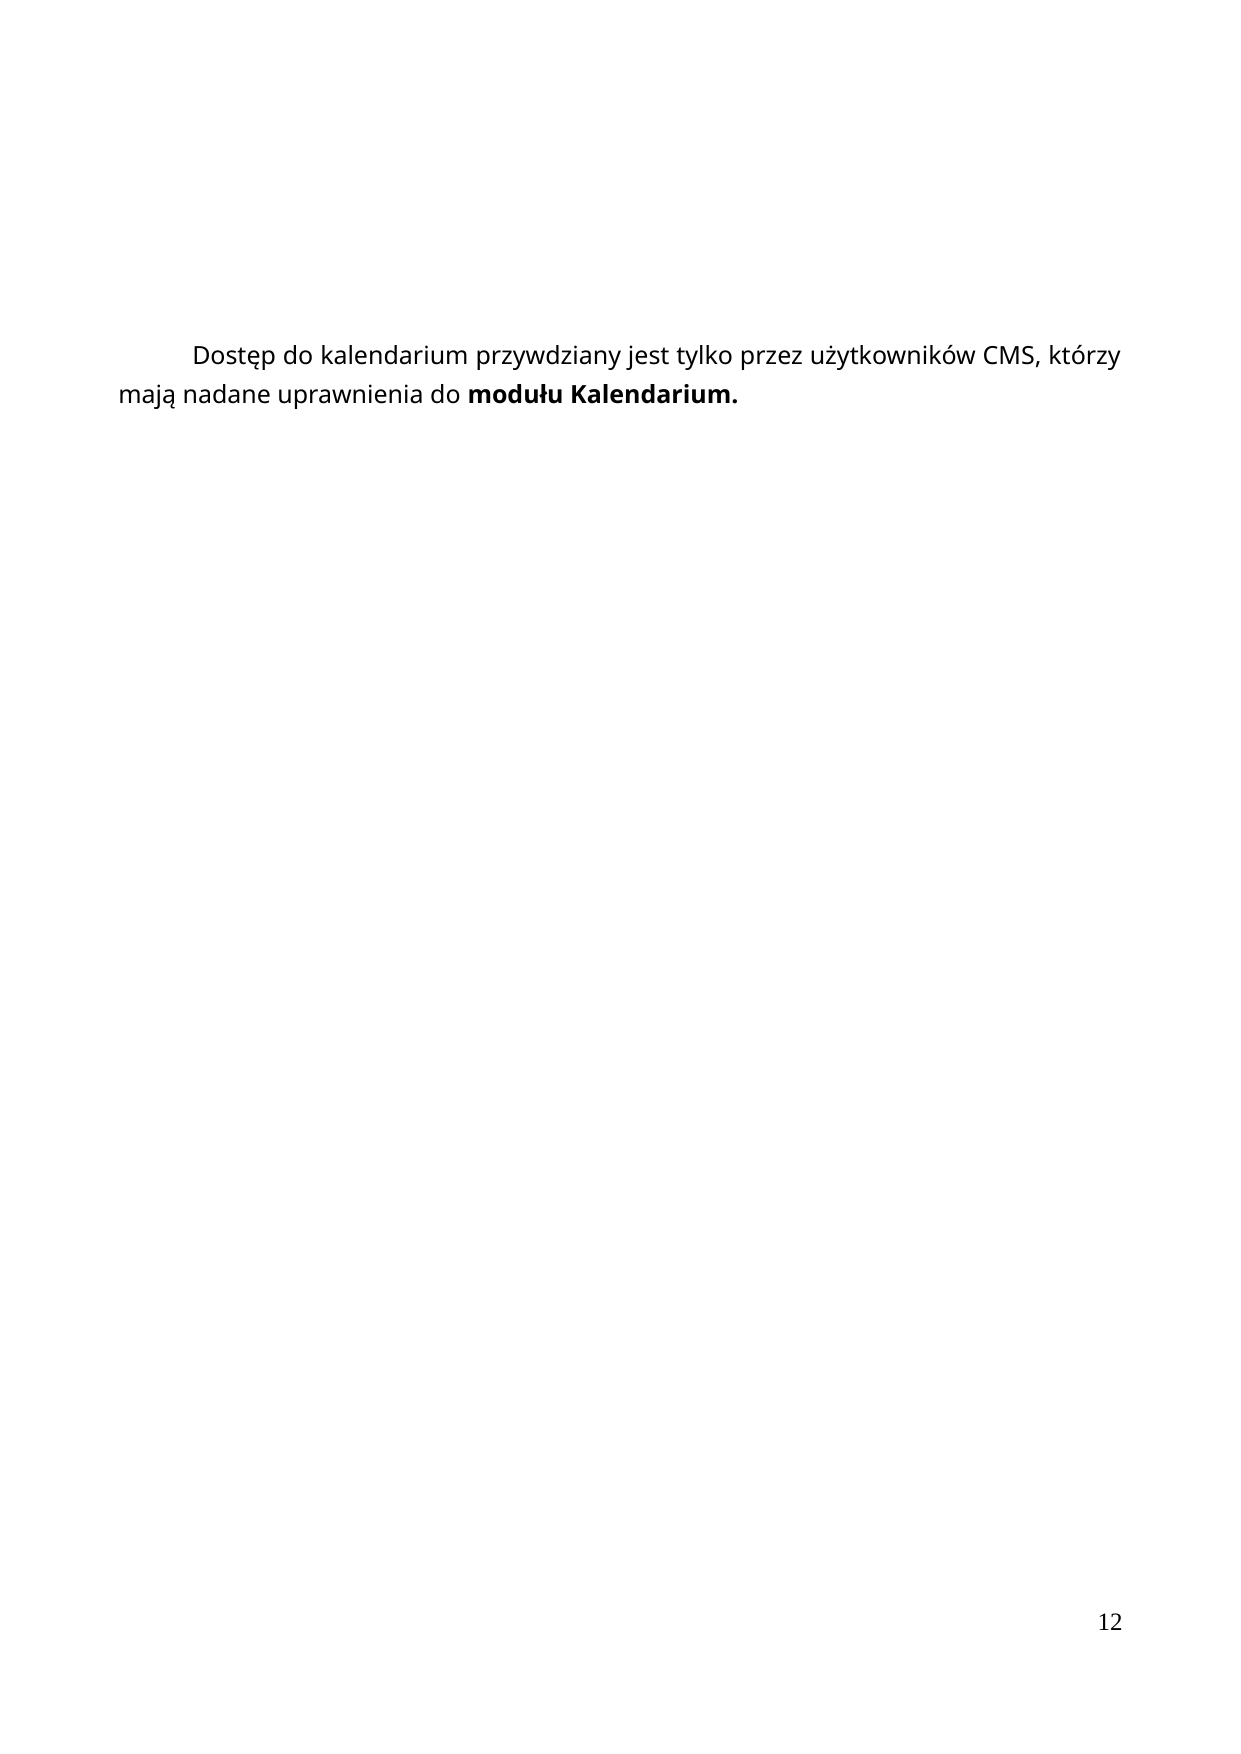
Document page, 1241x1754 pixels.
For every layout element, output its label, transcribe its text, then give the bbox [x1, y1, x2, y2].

text Dostęp do kalendarium przywdziany jest tylko przez użytkowników CMS, którzy mają nadane uprawnienia do modułu Kalendarium. [118, 338, 1122, 411]
